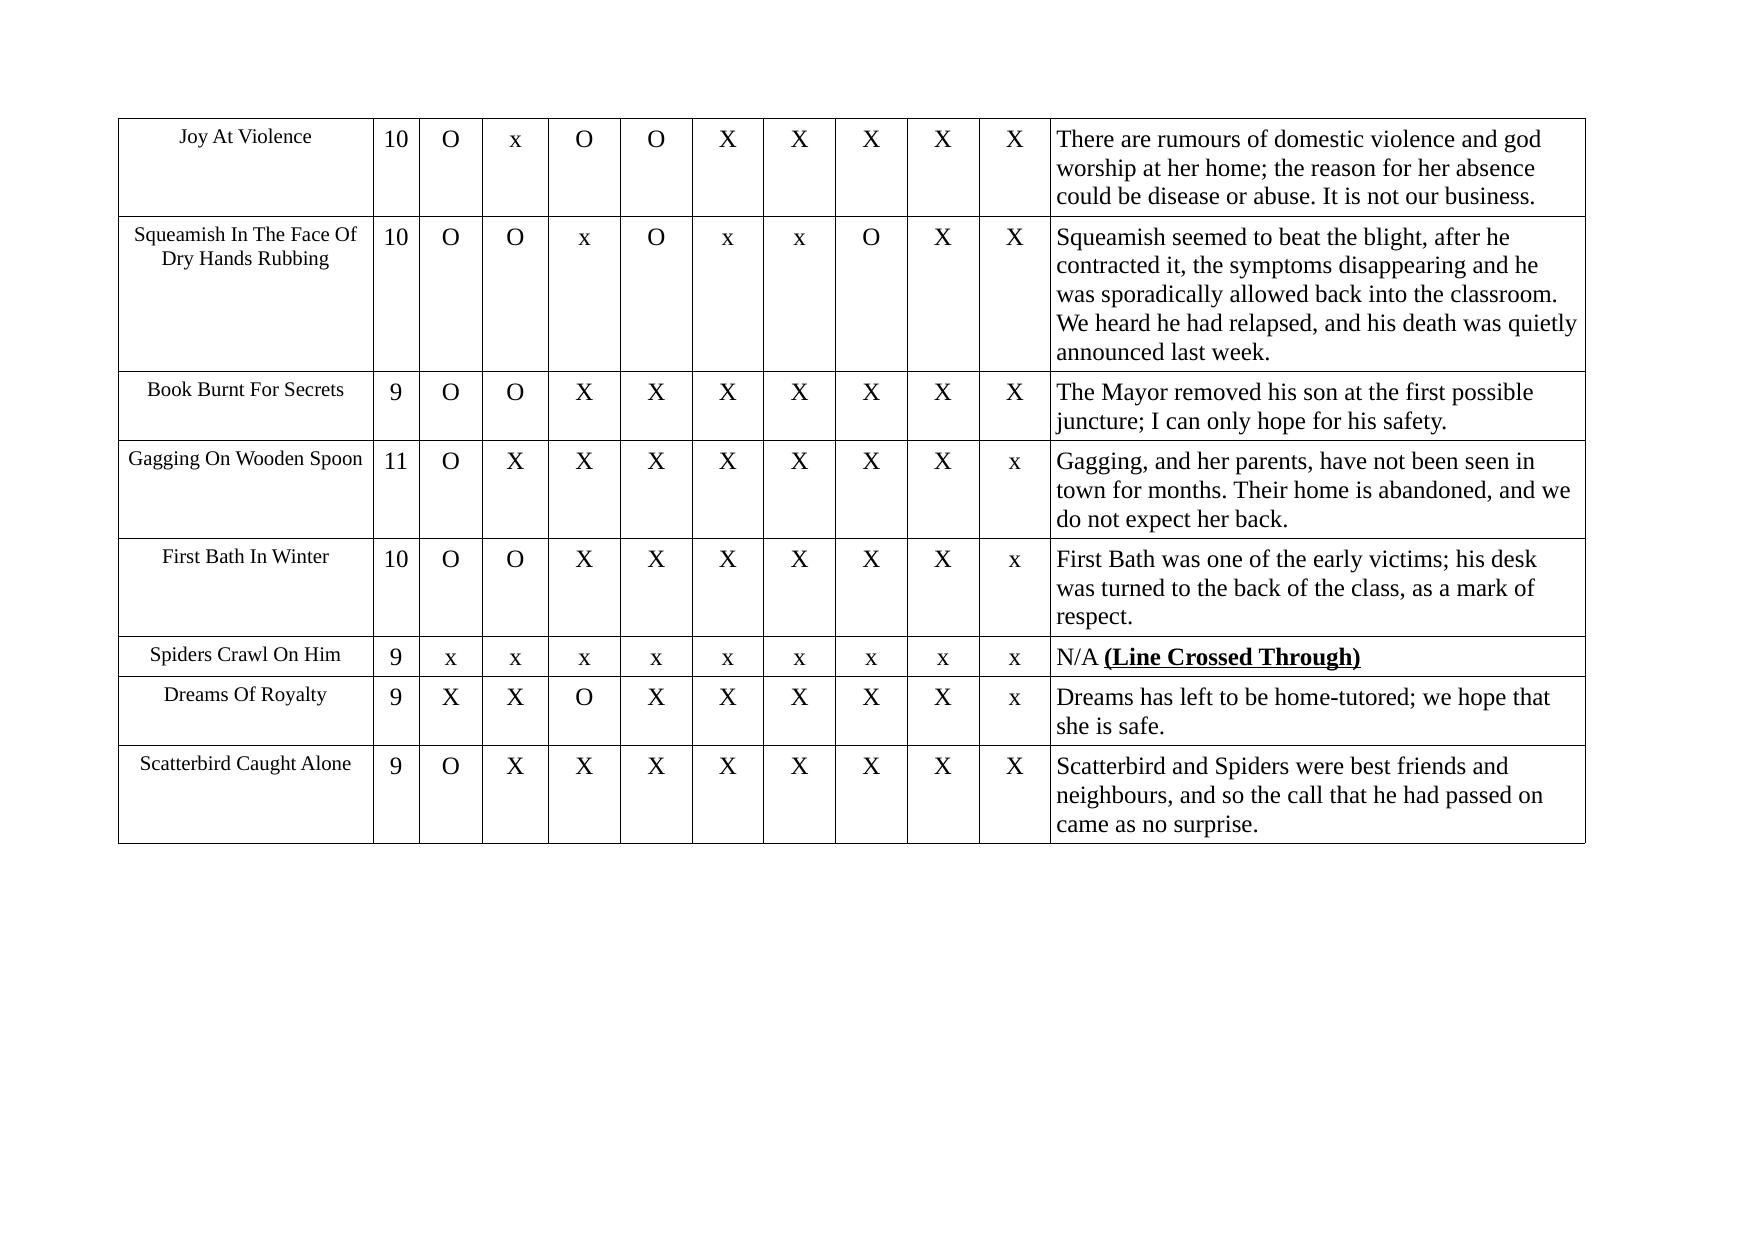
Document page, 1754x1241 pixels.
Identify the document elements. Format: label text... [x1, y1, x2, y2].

table_cell X [621, 746, 692, 843]
table_cell X [908, 746, 979, 843]
table_cell x [693, 217, 763, 371]
table_cell There are rumours of domestic violence and god worship at her home; the reason for her absence could be disease or abuse. It is not our business. [1051, 119, 1585, 216]
table_cell Spiders Crawl On Him [119, 637, 373, 676]
table_cell x [980, 441, 1050, 538]
table_cell Squeamish seemed to beat the blight, after he contracted it, the symptoms disappearing and he was sporadically allowed back into the classroom. We heard he had relapsed, and his death was quietly announced last week. [1051, 217, 1585, 371]
table_cell x [483, 637, 548, 676]
table_cell X [549, 441, 620, 538]
table_cell 10 [374, 119, 419, 216]
table_cell O [420, 372, 482, 440]
table_cell X [764, 746, 835, 843]
table_cell x [764, 217, 835, 371]
table_cell X [836, 119, 907, 216]
table_cell Joy At Violence [119, 119, 373, 216]
table_cell First Bath was one of the early victims; his desk was turned to the back of the class, as a mark of respect. [1051, 539, 1585, 636]
table_cell N/A (Line Crossed Through) [1051, 637, 1585, 676]
table_cell X [980, 119, 1050, 216]
table_cell First Bath In Winter [119, 539, 373, 636]
table_cell X [908, 441, 979, 538]
table_cell O [420, 539, 482, 636]
table_cell X [693, 441, 763, 538]
table_cell Scatterbird and Spiders were best friends and neighbours, and so the call that he had passed on came as no surprise. [1051, 746, 1585, 843]
table_cell 9 [374, 637, 419, 676]
table_cell 10 [374, 539, 419, 636]
table_cell x [836, 637, 907, 676]
table_cell X [908, 677, 979, 745]
table_cell O [420, 441, 482, 538]
table_cell X [764, 539, 835, 636]
table_cell X [836, 441, 907, 538]
table_cell x [483, 119, 548, 216]
table_cell X [420, 677, 482, 745]
table_cell O [836, 217, 907, 371]
table_cell x [420, 637, 482, 676]
table_cell Gagging, and her parents, have not been seen in town for months. Their home is abandoned, and we do not expect her back. [1051, 441, 1585, 538]
table_cell X [764, 677, 835, 745]
table_cell O [483, 539, 548, 636]
table_cell x [980, 539, 1050, 636]
table_cell X [483, 746, 548, 843]
table_cell O [420, 217, 482, 371]
table_cell 11 [374, 441, 419, 538]
table_cell X [693, 677, 763, 745]
table_cell x [980, 677, 1050, 745]
table_cell X [693, 372, 763, 440]
table_cell Gagging On Wooden Spoon [119, 441, 373, 538]
table_cell O [621, 119, 692, 216]
table_cell X [908, 217, 979, 371]
table_cell X [980, 372, 1050, 440]
table_cell O [483, 372, 548, 440]
table_cell X [549, 372, 620, 440]
table_cell X [483, 677, 548, 745]
table_cell 9 [374, 677, 419, 745]
table_cell X [693, 539, 763, 636]
table_cell X [764, 441, 835, 538]
table_cell x [621, 637, 692, 676]
table_cell O [483, 217, 548, 371]
table_cell X [908, 539, 979, 636]
table_cell X [764, 372, 835, 440]
table_cell x [764, 637, 835, 676]
table_cell X [908, 119, 979, 216]
table_cell X [621, 539, 692, 636]
table_cell O [621, 217, 692, 371]
table_cell Dreams Of Royalty [119, 677, 373, 745]
table_cell 9 [374, 372, 419, 440]
table_cell X [621, 677, 692, 745]
table_cell X [764, 119, 835, 216]
table_cell 10 [374, 217, 419, 371]
table_cell X [980, 746, 1050, 843]
table_cell x [980, 637, 1050, 676]
table_cell X [836, 539, 907, 636]
table_cell X [483, 441, 548, 538]
table_cell X [836, 746, 907, 843]
table_cell x [908, 637, 979, 676]
table_cell x [693, 637, 763, 676]
table_cell X [621, 441, 692, 538]
table_cell Squeamish In The Face Of Dry Hands Rubbing [119, 217, 373, 371]
table_cell O [420, 119, 482, 216]
table_cell X [980, 217, 1050, 371]
table_cell x [549, 217, 620, 371]
table_cell O [549, 677, 620, 745]
table_cell X [836, 677, 907, 745]
table_cell X [549, 746, 620, 843]
table_cell X [908, 372, 979, 440]
table_cell X [693, 119, 763, 216]
table_cell Scatterbird Caught Alone [119, 746, 373, 843]
table_cell Dreams has left to be home-tutored; we hope that she is safe. [1051, 677, 1585, 745]
table_cell 9 [374, 746, 419, 843]
table_cell X [693, 746, 763, 843]
table_cell x [549, 637, 620, 676]
table_cell X [621, 372, 692, 440]
table_cell The Mayor removed his son at the first possible juncture; I can only hope for his safety. [1051, 372, 1585, 440]
table_cell X [549, 539, 620, 636]
table_cell X [836, 372, 907, 440]
table_cell Book Burnt For Secrets [119, 372, 373, 440]
table_cell O [420, 746, 482, 843]
table_cell O [549, 119, 620, 216]
